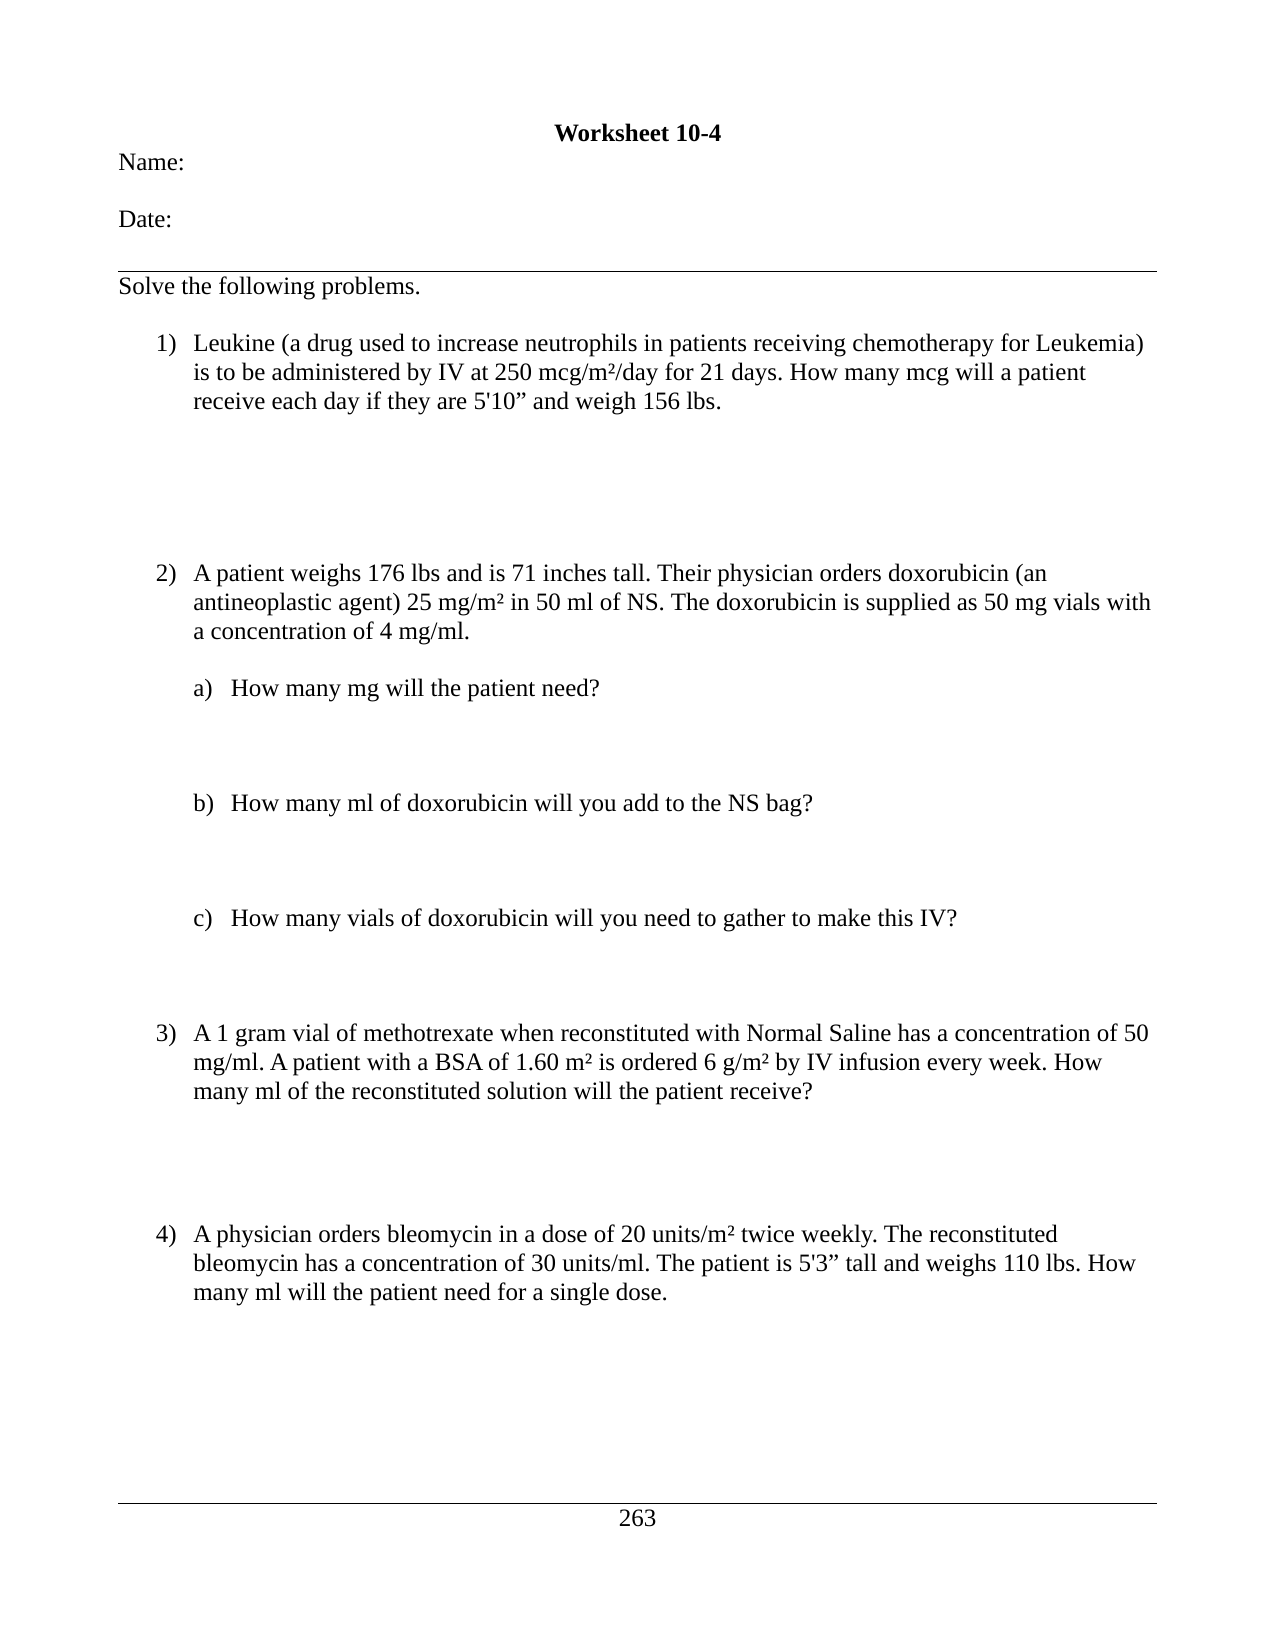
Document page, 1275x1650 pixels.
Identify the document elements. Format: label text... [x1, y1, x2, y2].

list A patient weighs 176 lbs and is 71 inches tall. Their physician orders doxorubicin (an antineoplastic agent) 25 mg/m² in 50 ml of NS. The doxorubicin is supplied as 50 mg vials with a concentration of 4 mg/ml. [156, 558, 1157, 644]
text 4) A physician orders bleomycin in a dose of 20 units/m² twice weekly. The reconstituted bleomycin has a concentration of 30 units/ml. The patient is 5'3” tall and weighs 110 lbs. How many ml will the patient need for a single dose. [156, 1219, 1157, 1306]
text Name: [118, 147, 1157, 176]
text 1) Leukine (a drug used to increase neutrophils in patients receiving chemotherapy for Leukemia) is to be administered by IV at 250 mcg/m²/day for 21 days. How many mcg will a patient receive each day if they are 5'10” and weigh 156 lbs. [156, 328, 1157, 414]
text Date: [118, 204, 1157, 233]
text Solve the following problems. [118, 272, 1157, 299]
text 3) A 1 gram vial of methotrexate when reconstituted with Normal Saline has a concentration of 50 mg/ml. A patient with a BSA of 1.60 m² is ordered 6 g/m² by IV infusion every week. How many ml of the reconstituted solution will the patient receive? [156, 1018, 1157, 1104]
text c) How many vials of doxorubicin will you need to gather to make this IV? [193, 903, 1157, 932]
text Worksheet 10-4 [118, 118, 1157, 147]
text b) How many ml of doxorubicin will you add to the NS bag? [193, 788, 1157, 817]
text a) How many mg will the patient need? [193, 673, 1157, 702]
